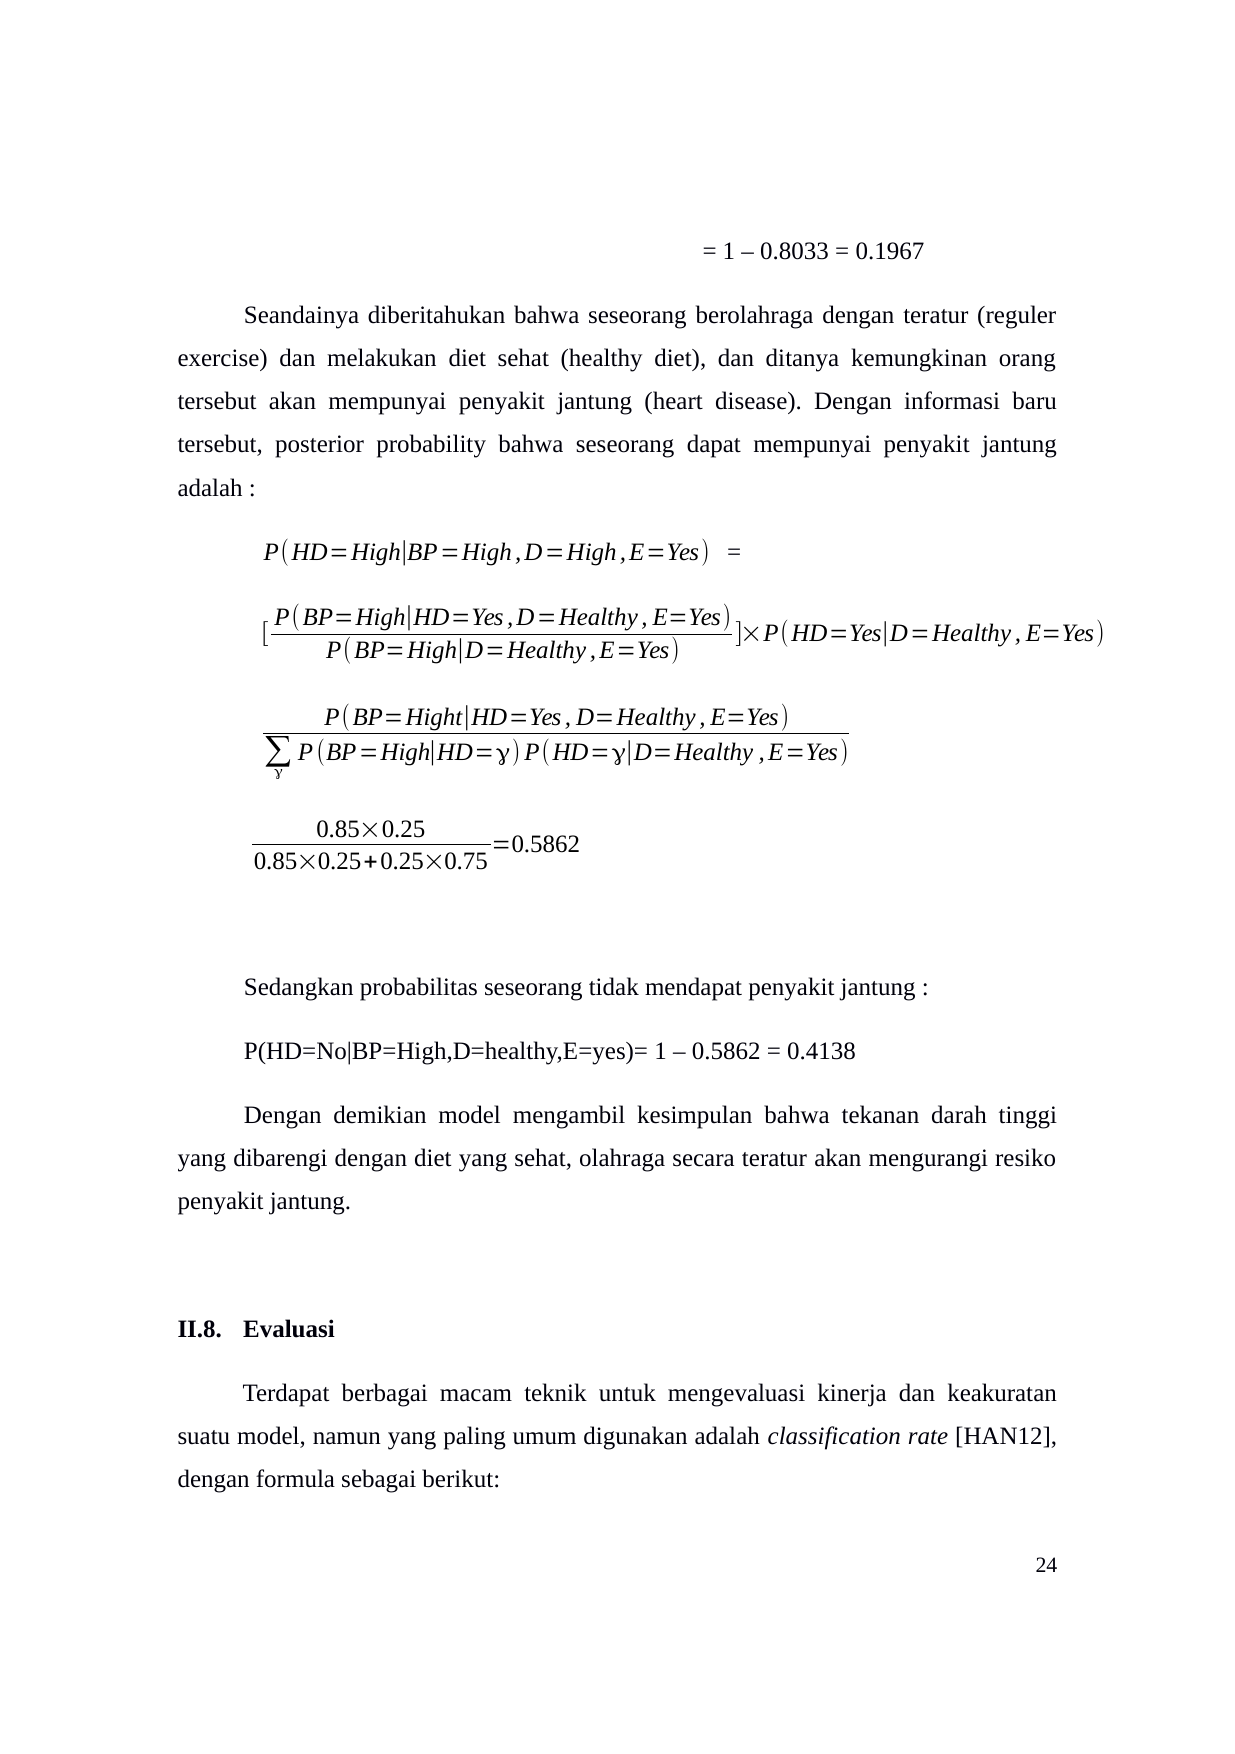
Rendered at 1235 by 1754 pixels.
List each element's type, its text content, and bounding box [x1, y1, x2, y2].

subtitle Evaluasi [177, 1314, 1057, 1343]
text Terdapat berbagai macam teknik untuk mengevaluasi kinerja dan keakuratan suatu model, namun yang paling umum digunakan adalah classification rate [HAN12], dengan formula sebagai berikut: [177, 1378, 1057, 1493]
text P(HD=No|BP=High,D=healthy,E=yes)= 1 – 0.5862 = 0.4138 [177, 1036, 1057, 1064]
text Seandainya diberitahukan bahwa seseorang berolahraga dengan teratur (reguler exercise) dan melakukan diet sehat (healthy diet), dan ditanya kemungkinan orang tersebut akan mempunyai penyakit jantung (heart disease). Dengan informasi baru tersebut, posterior probability bahwa seseorang dapat mempunyai penyakit jantung adalah : [177, 300, 1057, 501]
text Dengan demikian model mengambil kesimpulan bahwa tekanan darah tinggi yang dibarengi dengan diet yang sehat, olahraga secara teratur akan mengurangi resiko penyakit jantung. [177, 1100, 1057, 1215]
text = 1 – 0.8033 = 0.1967 [177, 236, 1057, 265]
text = [177, 537, 1057, 567]
text Sedangkan probabilitas seseorang tidak mendapat penyakit jantung : [177, 972, 1057, 1001]
